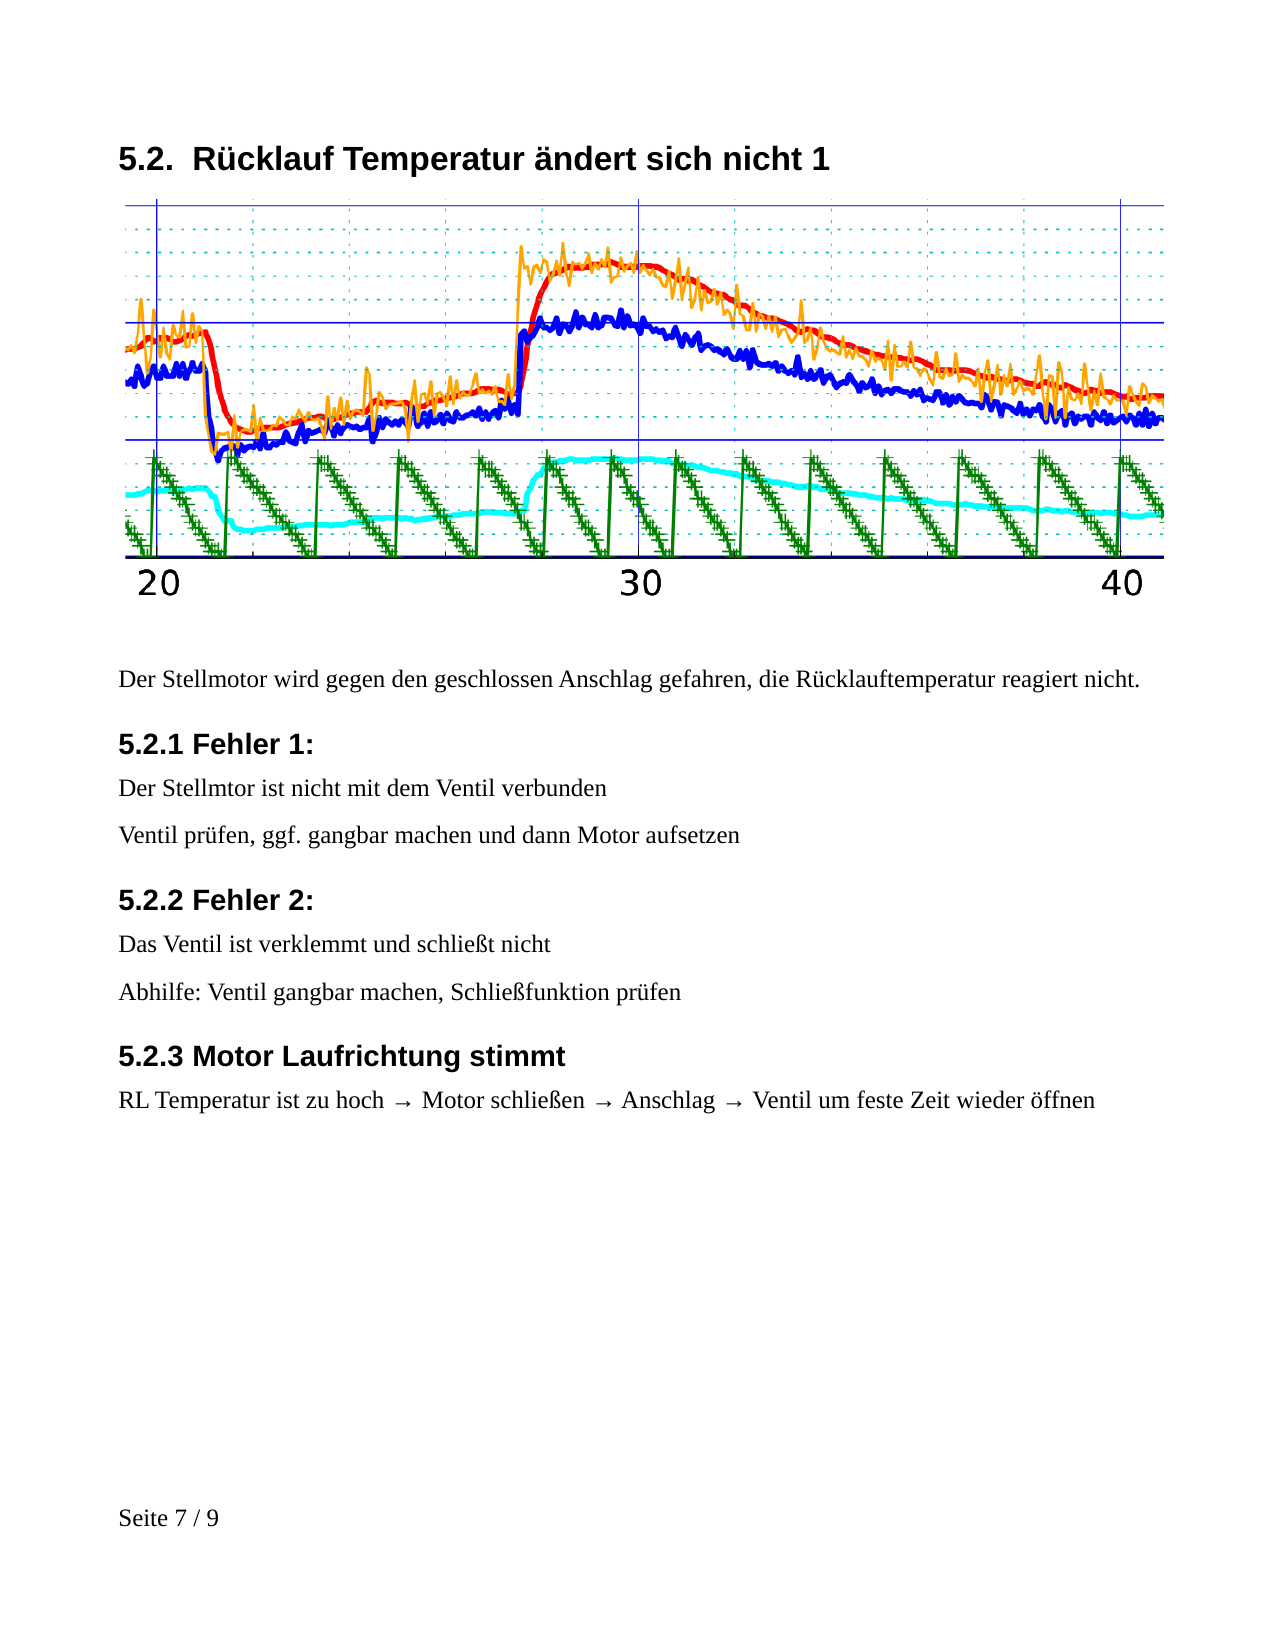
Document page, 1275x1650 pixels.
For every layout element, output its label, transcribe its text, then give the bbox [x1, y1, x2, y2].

text RL Temperatur ist zu hoch → Motor schließen → Anschlag → Ventil um feste Zeit wieder öffnen [118, 1085, 1157, 1114]
subtitle Fehler 2: [118, 883, 1157, 917]
subtitle Rücklauf Temperatur ändert sich nicht 1 [118, 139, 1157, 178]
picture [125, 199, 1164, 613]
subtitle Motor Laufrichtung stimmt [118, 1039, 1157, 1073]
text Abhilfe: Ventil gangbar machen, Schließfunktion prüfen [118, 977, 1157, 1005]
text Der Stellmotor wird gegen den geschlossen Anschlag gefahren, die Rücklauftemperatur reagiert nicht. [118, 664, 1157, 693]
text Ventil prüfen, ggf. gangbar machen und dann Motor aufsetzen [118, 821, 1157, 849]
subtitle Fehler 1: [118, 727, 1157, 761]
text Der Stellmtor ist nicht mit dem Ventil verbunden [118, 773, 1157, 802]
text Das Ventil ist verklemmt und schließt nicht [118, 929, 1157, 958]
